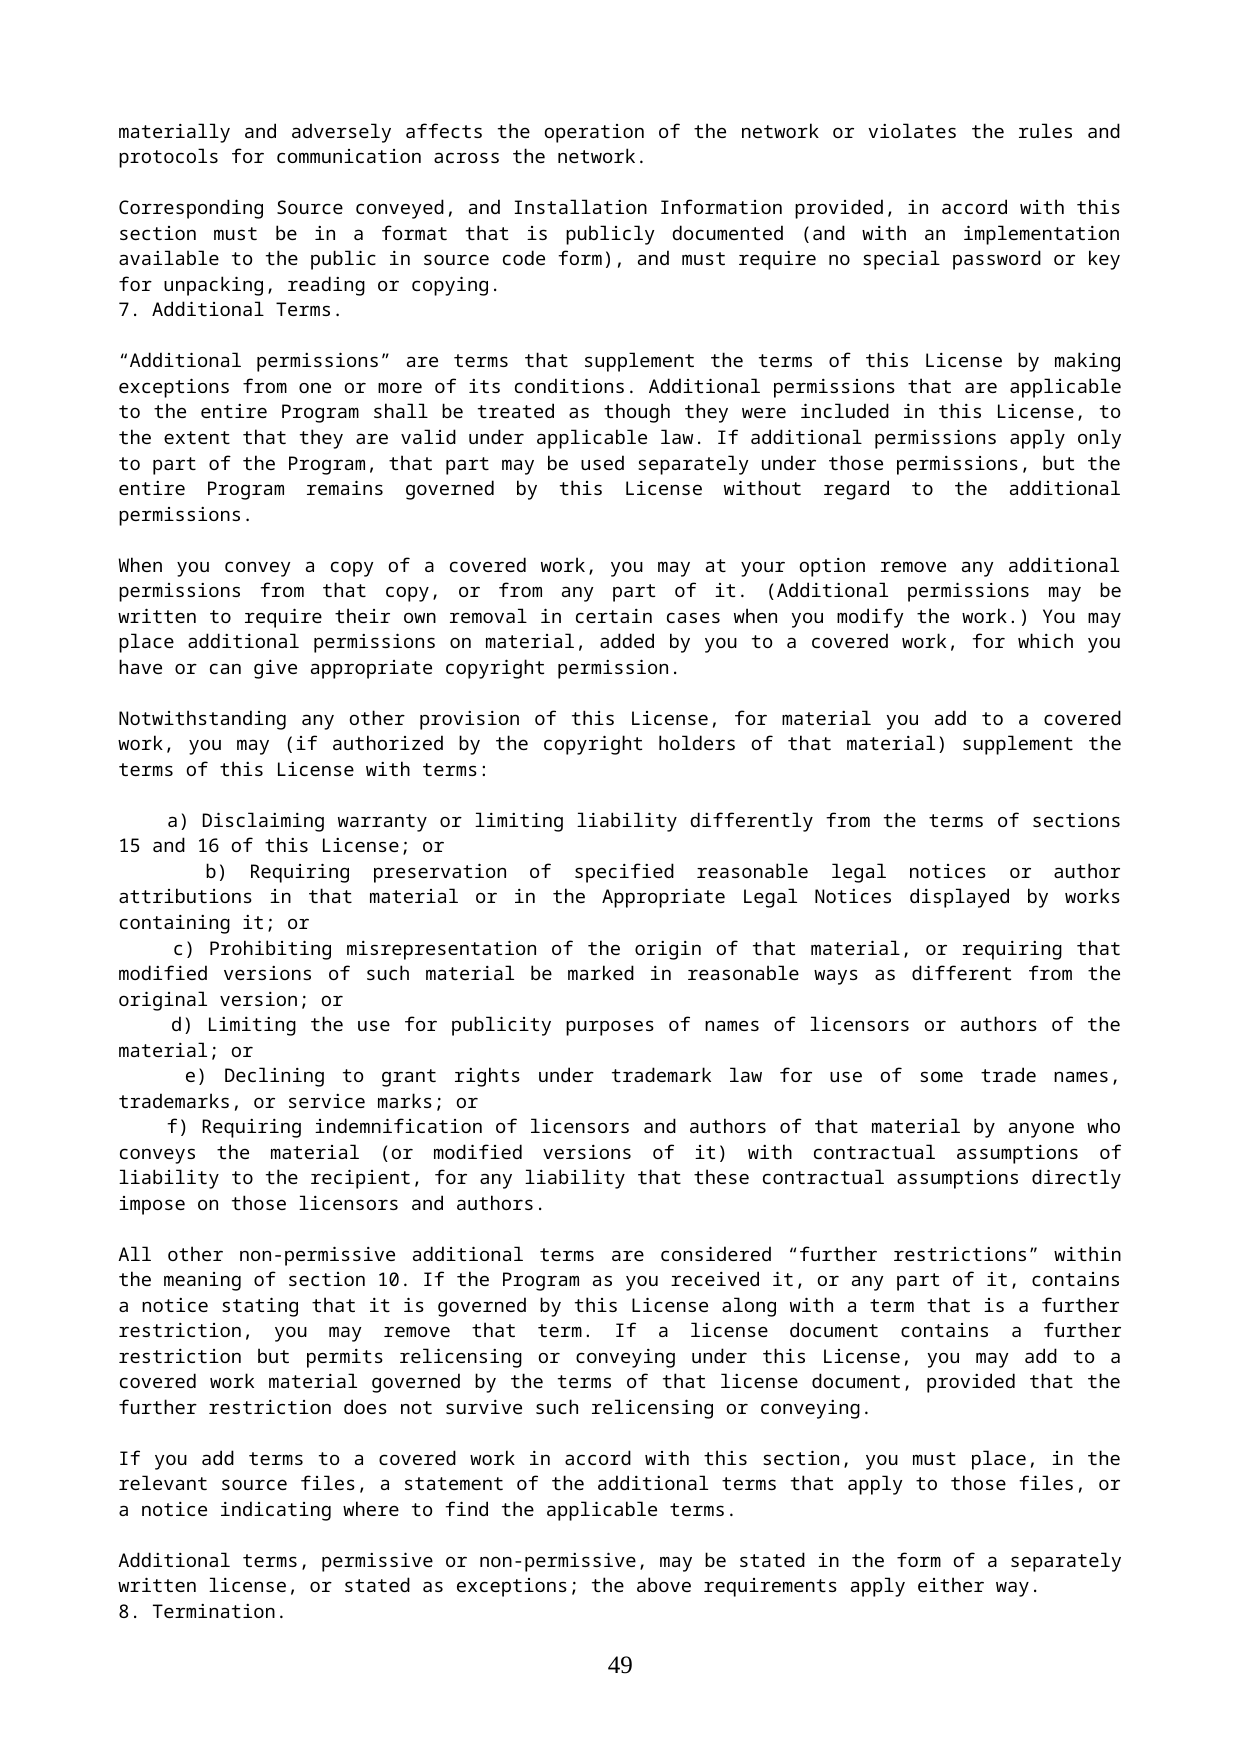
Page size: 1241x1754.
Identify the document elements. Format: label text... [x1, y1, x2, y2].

text materially and adversely affects the operation of the network or violates the rules and protocols for communication across the network. [118, 118, 1122, 169]
text 8. Termination. [118, 1598, 1122, 1624]
text c) Prohibiting misrepresentation of the origin of that material, or requiring that modified versions of such material be marked in reasonable ways as different from the original version; or [118, 935, 1122, 1011]
text When you convey a copy of a covered work, you may at your option remove any additional permissions from that copy, or from any part of it. (Additional permissions may be written to require their own removal in certain cases when you modify the work.) You may place additional permissions on material, added by you to a covered work, for which you have or can give appropriate copyright permission. [118, 552, 1122, 679]
text If you add terms to a covered work in accord with this section, you must place, in the relevant source files, a statement of the additional terms that apply to those files, or a notice indicating where to find the applicable terms. [118, 1445, 1122, 1522]
text f) Requiring indemnification of licensors and authors of that material by anyone who conveys the material (or modified versions of it) with contractual assumptions of liability to the recipient, for any liability that these contractual assumptions directly impose on those licensors and authors. [118, 1113, 1122, 1216]
text “Additional permissions” are terms that supplement the terms of this License by making exceptions from one or more of its conditions. Additional permissions that are applicable to the entire Program shall be treated as though they were included in this License, to the extent that they are valid under applicable law. If additional permissions apply only to part of the Program, that part may be used separately under those permissions, but the entire Program remains governed by this License without regard to the additional permissions. [118, 348, 1122, 526]
text Additional terms, permissive or non-permissive, may be stated in the form of a separately written license, or stated as exceptions; the above requirements apply either way. [118, 1547, 1122, 1598]
text d) Limiting the use for publicity purposes of names of licensors or authors of the material; or [118, 1011, 1122, 1062]
text e) Declining to grant rights under trademark law for use of some trade names, trademarks, or service marks; or [118, 1062, 1122, 1113]
text All other non-permissive additional terms are considered “further restrictions” within the meaning of section 10. If the Program as you received it, or any part of it, contains a notice stating that it is governed by this License along with a term that is a further restriction, you may remove that term. If a license document contains a further restriction but permits relicensing or conveying under this License, you may add to a covered work material governed by the terms of that license document, provided that the further restriction does not survive such relicensing or conveying. [118, 1241, 1122, 1420]
text a) Disclaiming warranty or limiting liability differently from the terms of sections 15 and 16 of this License; or [118, 807, 1122, 858]
text b) Requiring preservation of specified reasonable legal notices or author attributions in that material or in the Appropriate Legal Notices displayed by works containing it; or [118, 858, 1122, 935]
text 7. Additional Terms. [118, 297, 1122, 322]
text Corresponding Source conveyed, and Installation Information provided, in accord with this section must be in a format that is publicly documented (and with an implementation available to the public in source code form), and must require no special password or key for unpacking, reading or copying. [118, 195, 1122, 297]
text Notwithstanding any other provision of this License, for material you add to a covered work, you may (if authorized by the copyright holders of that material) supplement the terms of this License with terms: [118, 705, 1122, 782]
